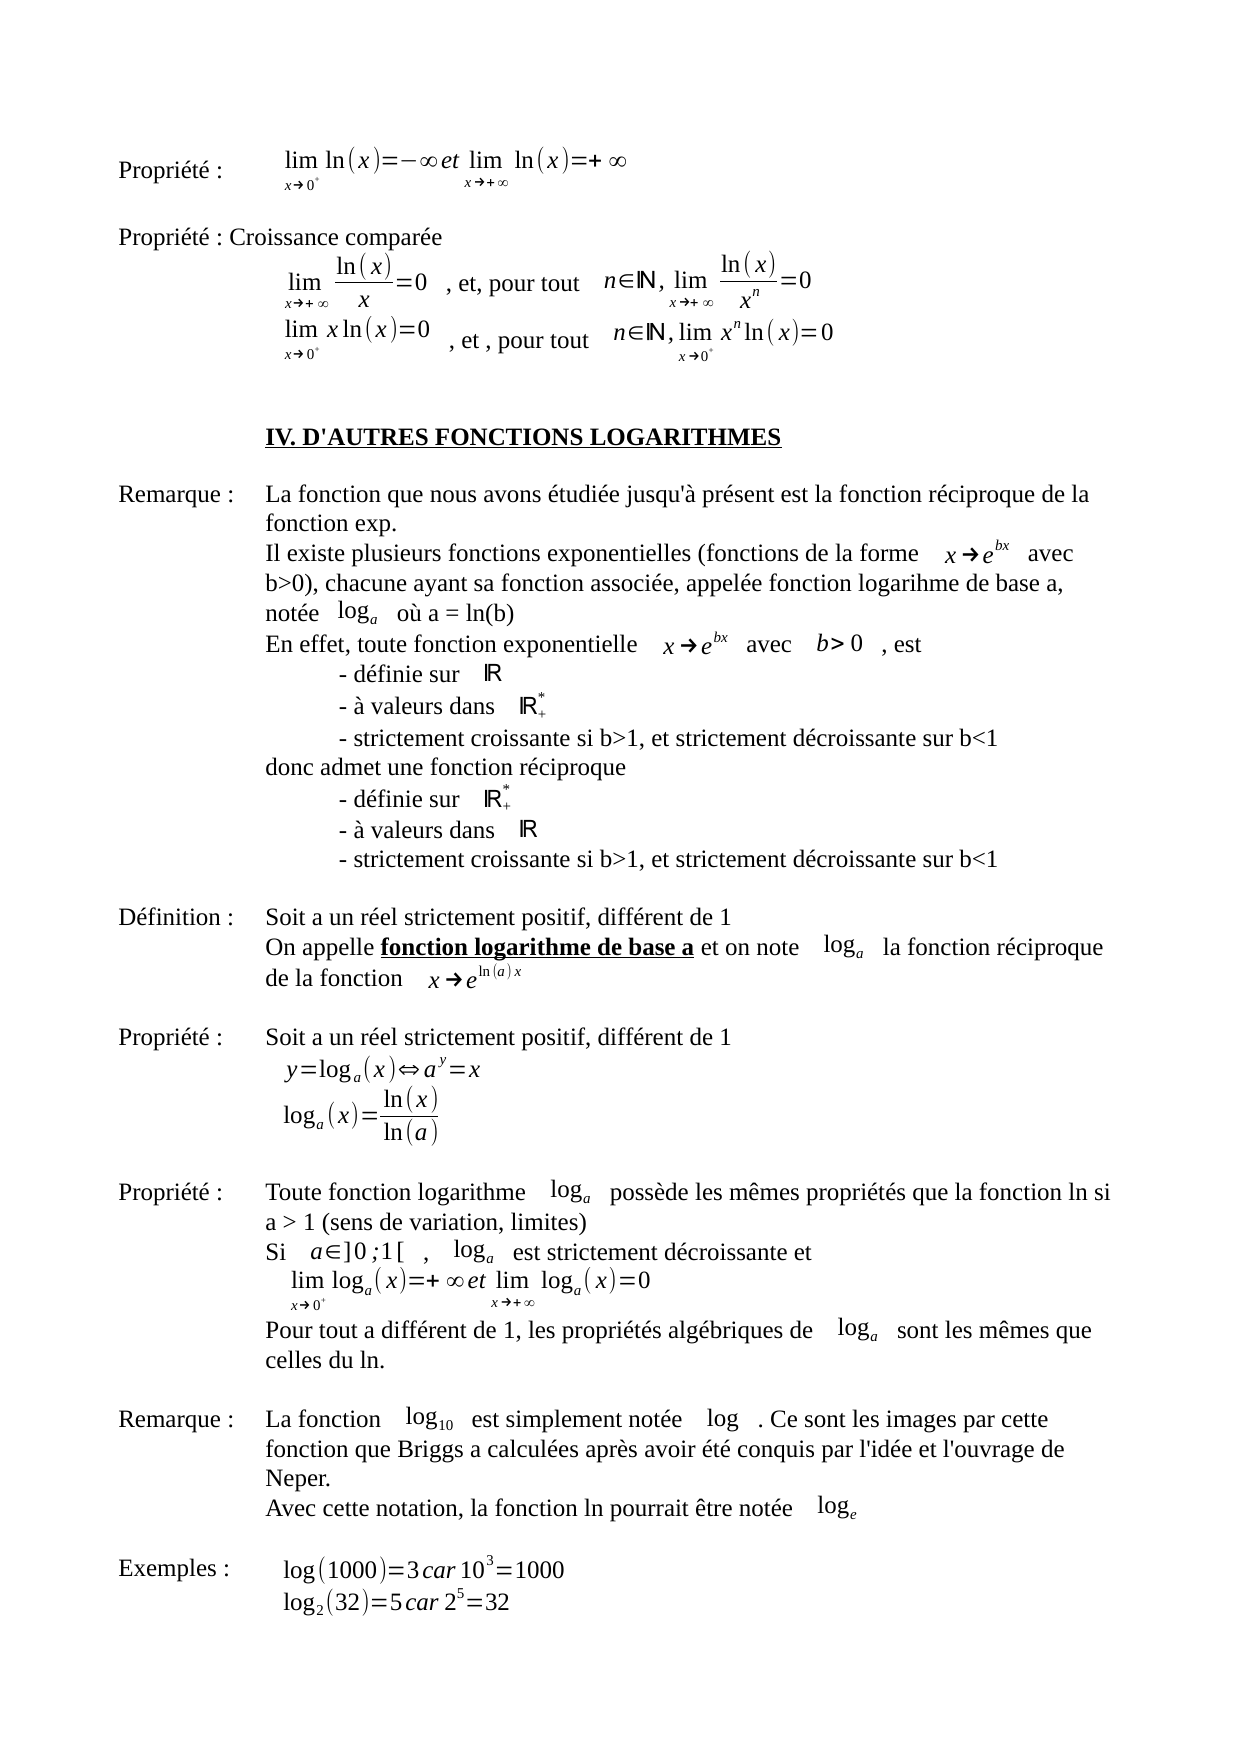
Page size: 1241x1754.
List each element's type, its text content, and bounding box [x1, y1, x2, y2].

text donc admet une fonction réciproque [118, 752, 1122, 781]
text Avec cette notation, la fonction ln pourrait être notée [118, 1491, 1122, 1523]
text - définie sur [118, 781, 1122, 816]
text Propriété : Soit a un réel strictement positif, différent de 1 [118, 1022, 1122, 1051]
text Remarque : La fonction que nous avons étudiée jusqu'à présent est la fonction réciproque de la fonction exp. [118, 479, 1122, 537]
text Remarque : La fonction est simplement notée . Ce sont les images par cette fonction que Briggs a calculées après avoir été conquis par l'idée et l'ouvrage de Neper. [118, 1402, 1122, 1491]
text En effet, toute fonction exponentielle avec , est [118, 628, 1122, 659]
text Propriété : Toute fonction logarithme possède les mêmes propriétés que la fonction ln si a > 1 (sens de variation, limites) [118, 1176, 1122, 1236]
text , et , pour tout [118, 314, 1122, 364]
text - à valeurs dans [118, 688, 1122, 723]
text IV. D'AUTRES FONCTIONS LOGARITHMES [118, 422, 1122, 450]
text de la fonction [118, 962, 1122, 993]
text - strictement croissante si b>1, et strictement décroissante sur b<1 [118, 844, 1122, 873]
text Propriété : [118, 147, 1122, 193]
text - strictement croissante si b>1, et strictement décroissante sur b<1 [118, 723, 1122, 752]
text On appelle fonction logarithme de base a et on note la fonction réciproque [118, 931, 1122, 962]
text Définition : Soit a un réel strictement positif, différent de 1 [118, 902, 1122, 931]
text - à valeurs dans [118, 816, 1122, 844]
text Propriété : Croissance comparée [118, 222, 1122, 251]
text Exemples : [118, 1552, 1122, 1584]
text , et, pour tout [118, 251, 1122, 314]
text - définie sur [118, 659, 1122, 688]
text Si , est strictement décroissante et [118, 1236, 1122, 1267]
text Pour tout a différent de 1, les propriétés algébriques de sont les mêmes que celles du ln. [118, 1313, 1122, 1374]
text Il existe plusieurs fonctions exponentielles (fonctions de la forme avec b>0), chacune ayant sa fonction associée, appelée fonction logarihme de base a, notéeoù a = ln(b) [118, 537, 1122, 628]
